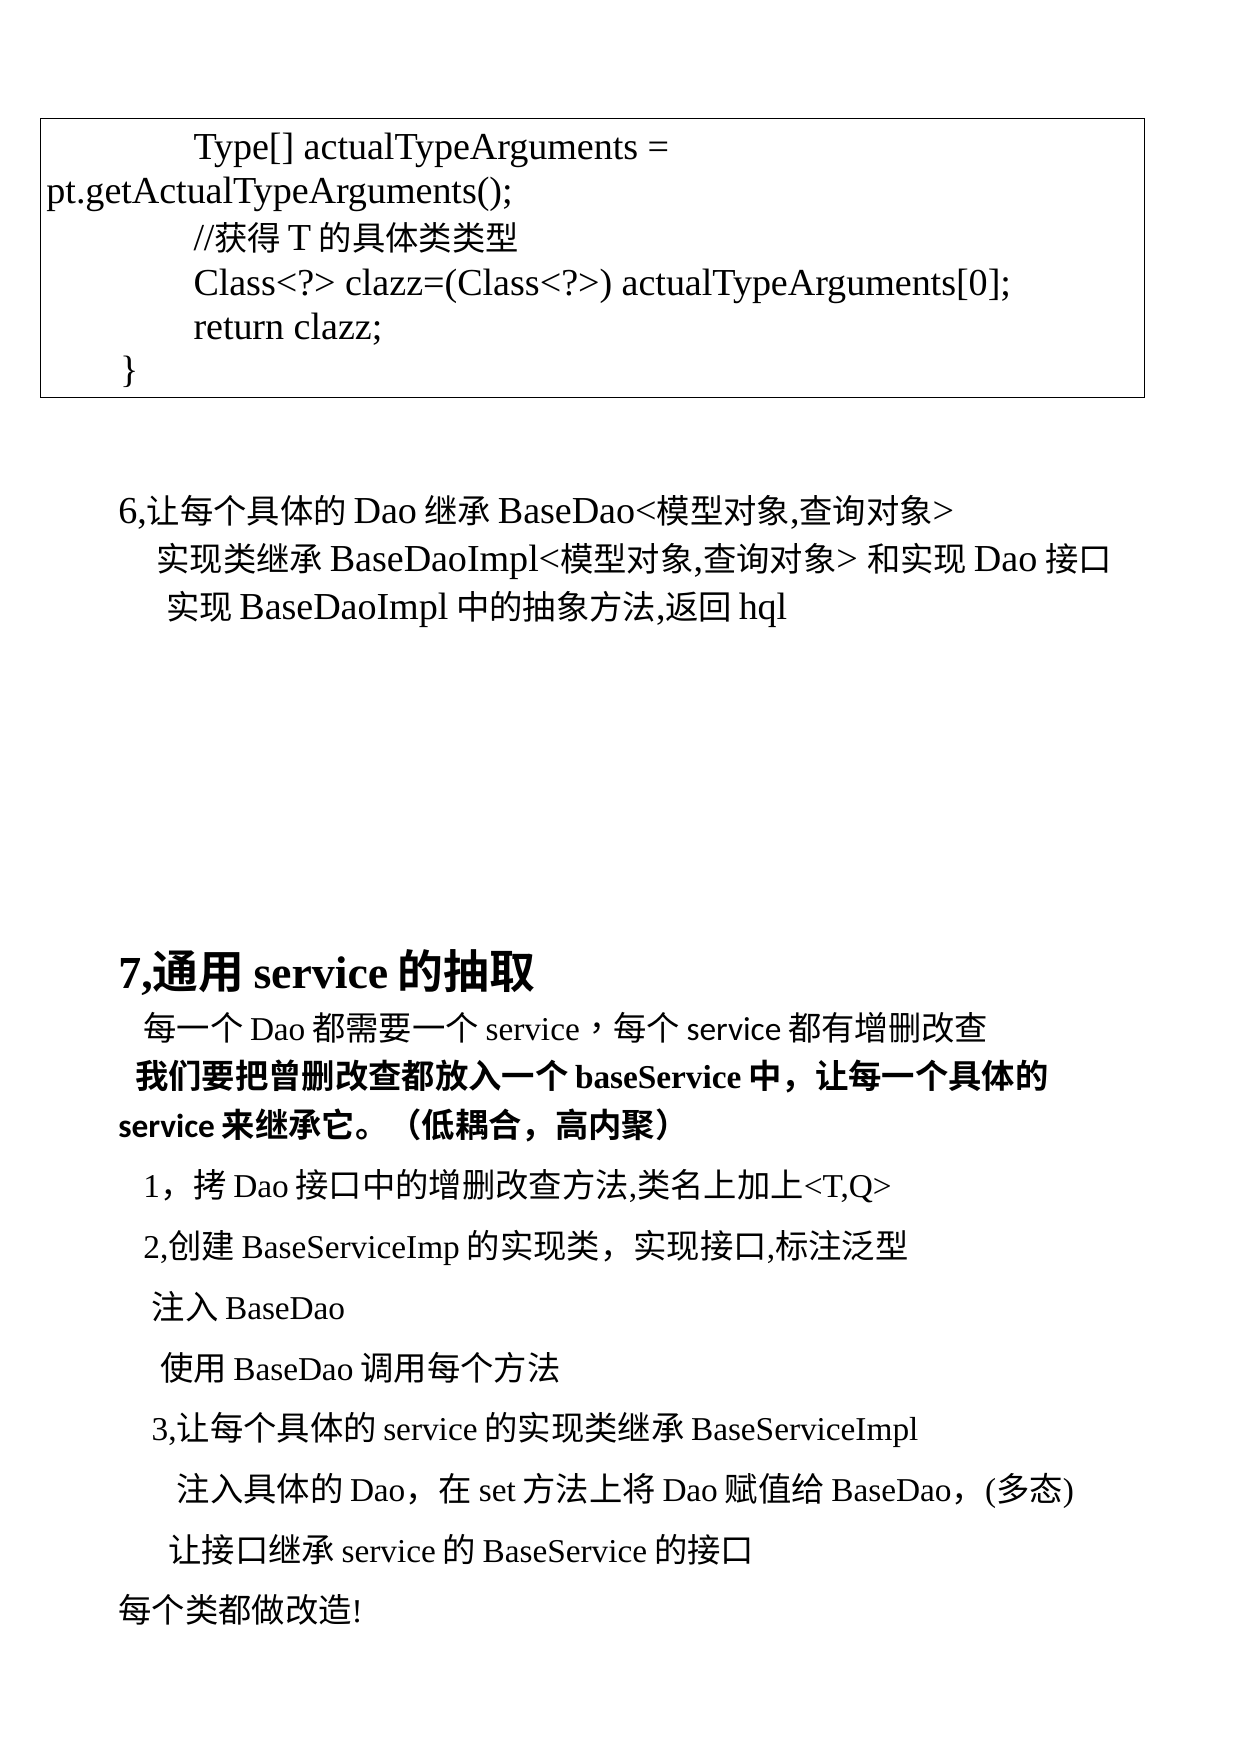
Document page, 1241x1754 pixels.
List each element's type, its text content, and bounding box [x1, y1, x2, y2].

text 我们要把曾删改查都放入一个baseService中，让每一个具体的service来继承它。（低耦合，高内聚） [118, 1050, 1122, 1147]
text 每个类都做改造! [118, 1584, 1122, 1632]
text 注入具体的Dao，在set方法上将Dao赋值给BaseDao，(多态) [118, 1463, 1122, 1511]
text 让接口继承service的BaseService的接口 [118, 1523, 1122, 1572]
text 7,通用service的抽取 [118, 935, 1122, 1002]
text 实现类继承BaseDaoImpl<模型对象,查询对象> 和实现Dao接口 [118, 533, 1122, 581]
table_header Type[] actualTypeArguments = pt.getActualTypeArguments(); //获得T的具体类类型 Class<?> clazz=(Class<?>) actualTypeArguments[0]; return clazz; } [41, 119, 1144, 397]
text 2,创建BaseServiceImp的实现类，实现接口,标注泛型 [118, 1220, 1122, 1268]
text 每一个Dao都需要一个service，每个service都有增删改查 [118, 1002, 1122, 1050]
text 6,让每个具体的Dao继承BaseDao<模型对象,查询对象> [118, 484, 1122, 533]
text 注入BaseDao [118, 1281, 1122, 1329]
text 使用BaseDao调用每个方法 [118, 1341, 1122, 1389]
text 实现BaseDaoImpl中的抽象方法,返回hql [118, 581, 1122, 629]
text 1，拷Dao接口中的增删改查方法,类名上加上<T,Q> [118, 1159, 1122, 1207]
text 3,让每个具体的service的实现类继承BaseServiceImpl [118, 1402, 1122, 1450]
